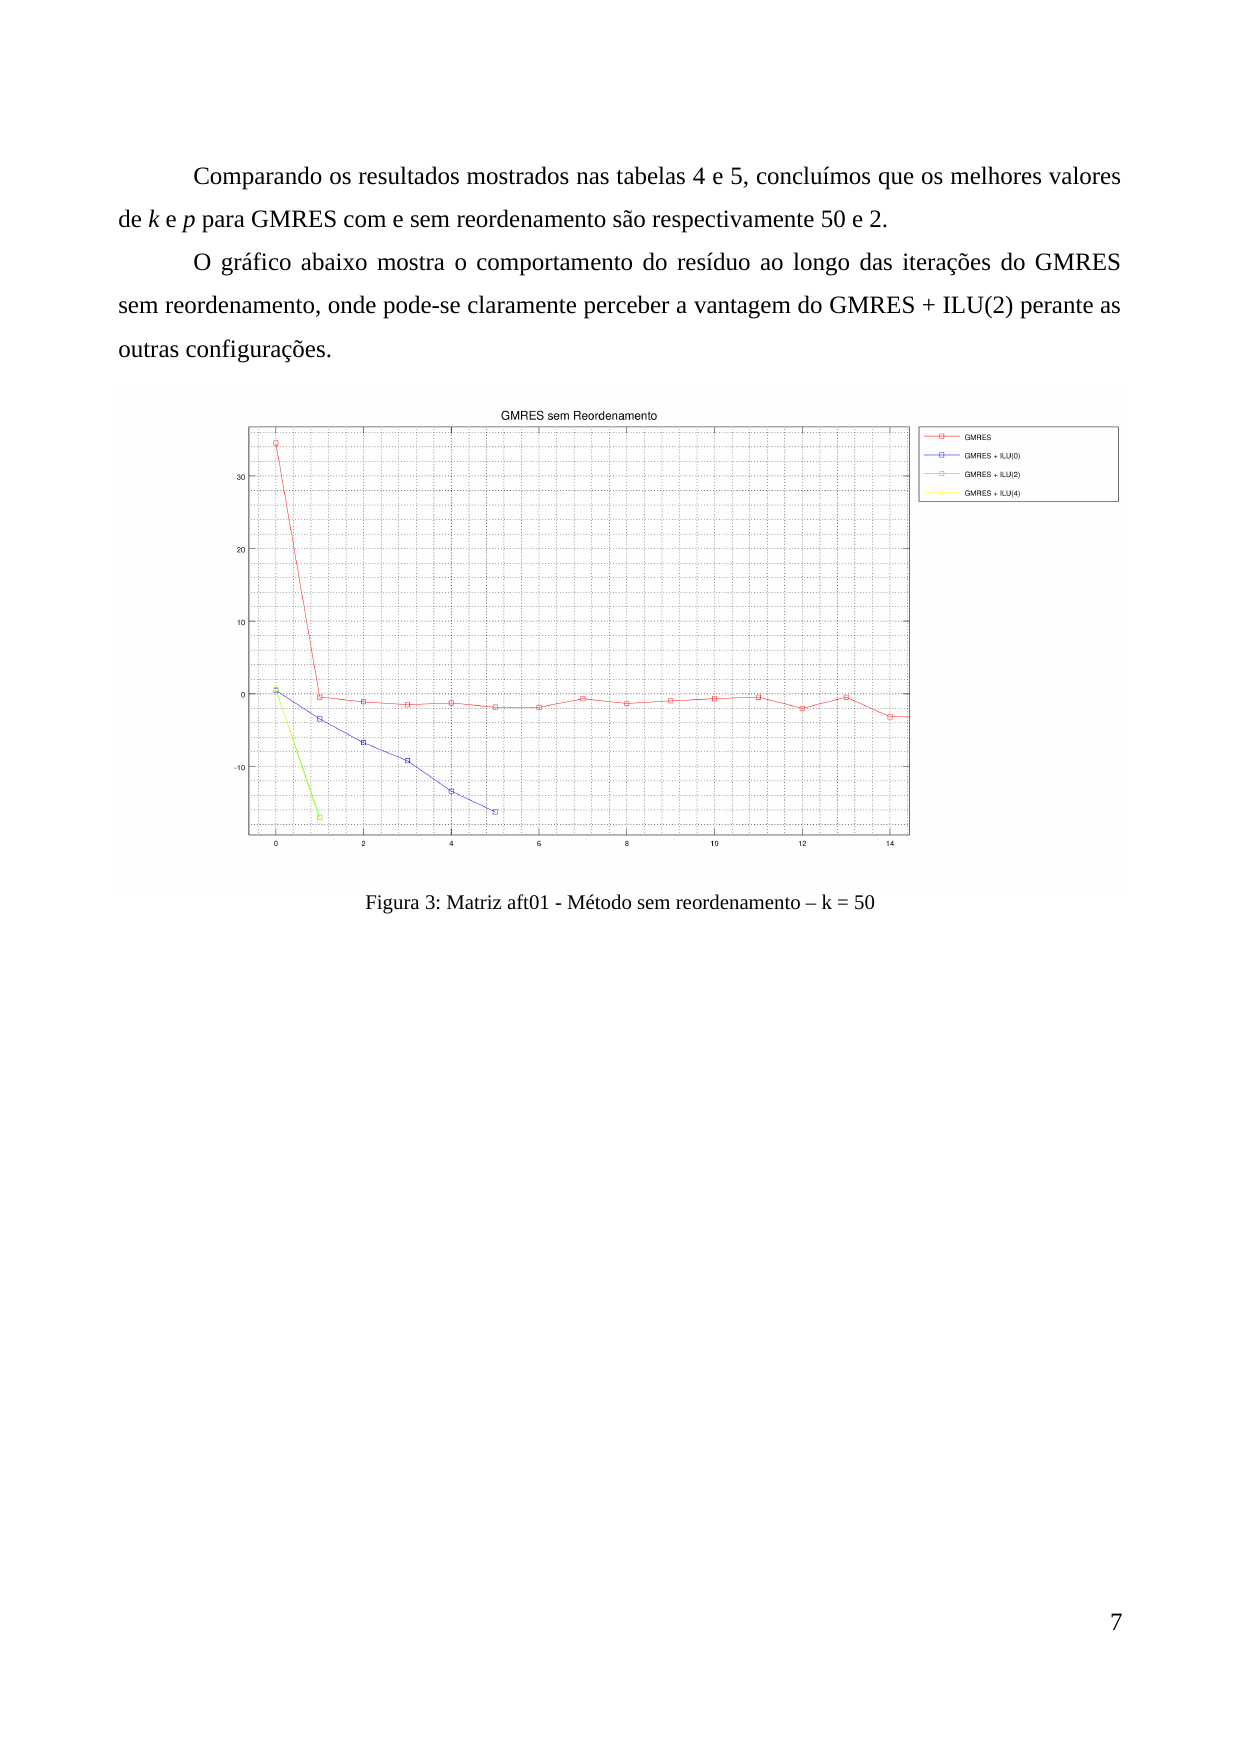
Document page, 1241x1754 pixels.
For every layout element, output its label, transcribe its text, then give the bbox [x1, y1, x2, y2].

picture [118, 389, 1123, 890]
text Comparando os resultados mostrados nas tabelas 4 e 5, concluímos que os melhores valores de k e p para GMRES com e sem reordenamento são respectivamente 50 e 2. [118, 161, 1122, 233]
text Figura 3: Matriz aft01 - Método sem reordenamento – k = 50 [118, 890, 1122, 914]
text O gráfico abaixo mostra o comportamento do resíduo ao longo das iterações do GMRES sem reordenamento, onde pode-se claramente perceber a vantagem do GMRES + ILU(2) perante as outras configurações. [118, 247, 1122, 362]
